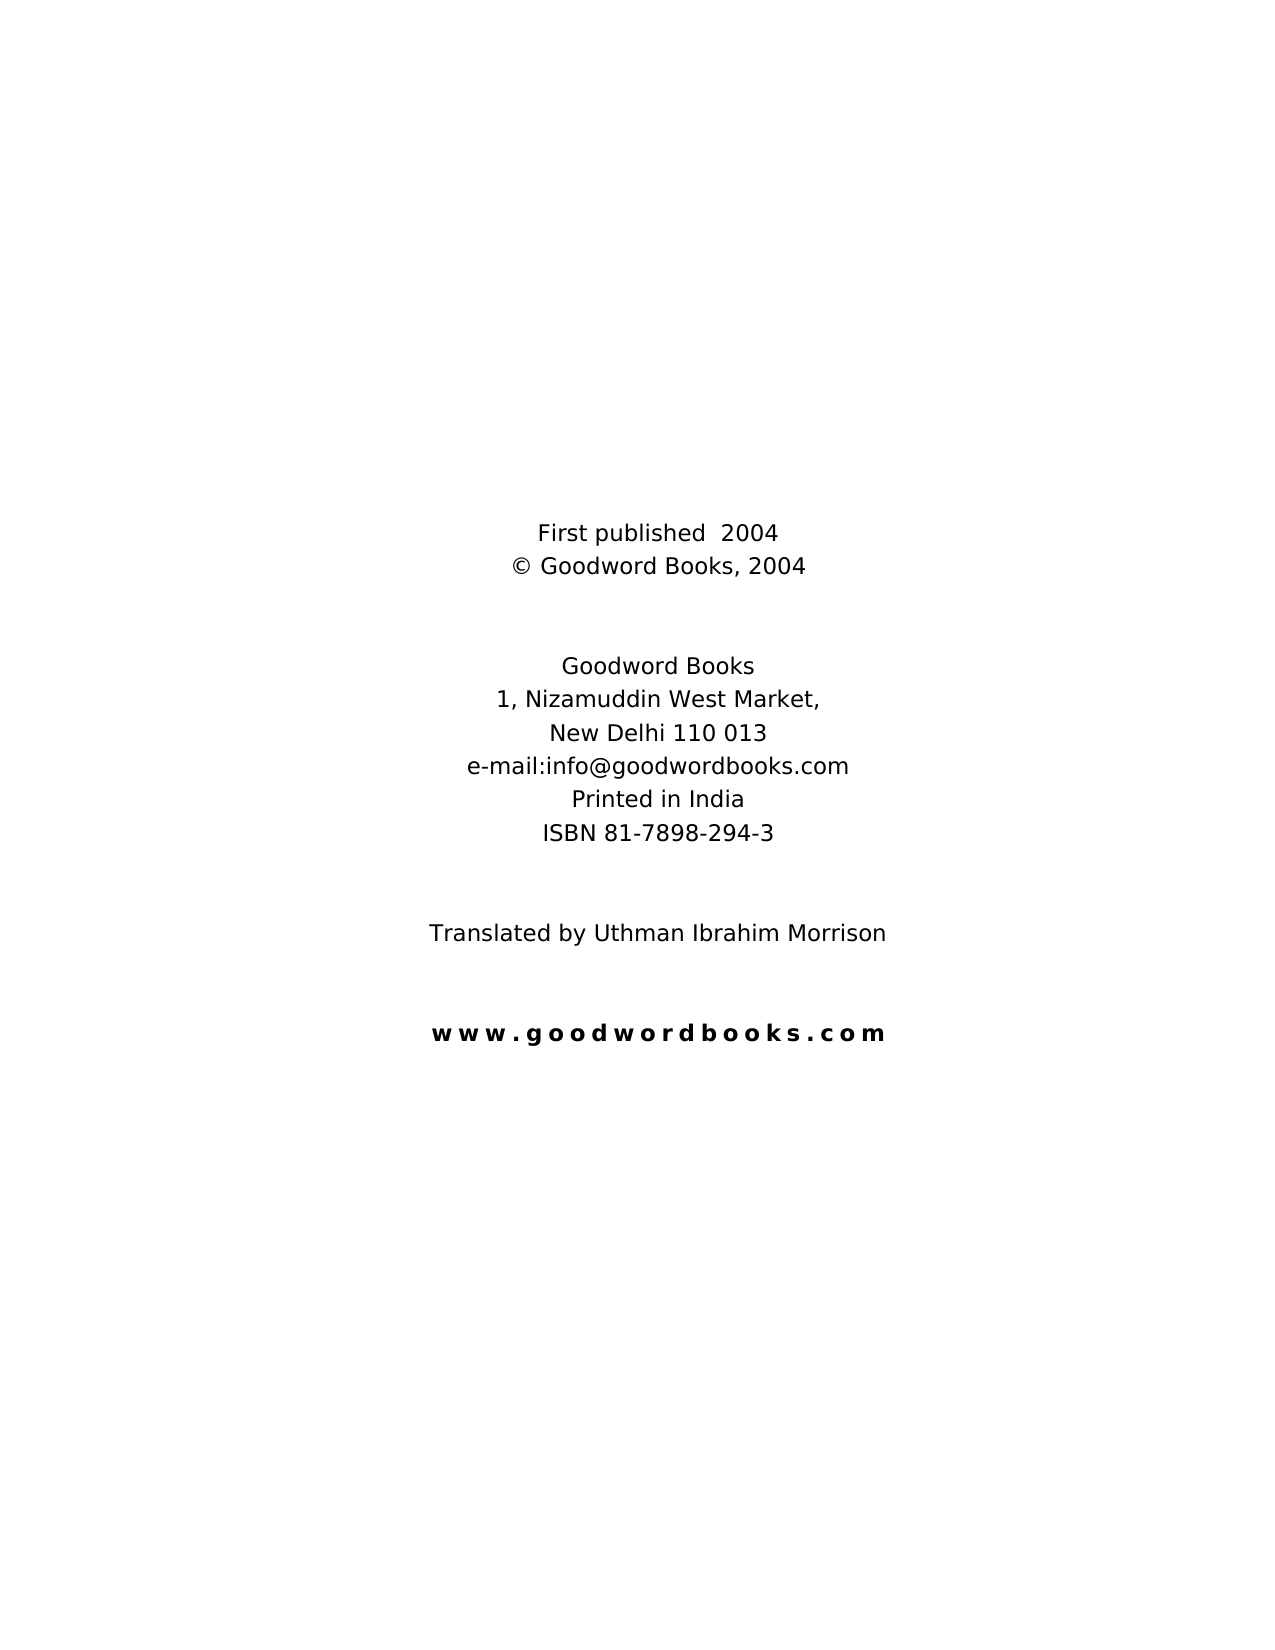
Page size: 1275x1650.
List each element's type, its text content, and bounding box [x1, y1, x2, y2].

text www.goodwordbooks.com [112, 1014, 1145, 1048]
text Goodword Books [112, 648, 1145, 681]
text New Delhi 110 013 [112, 714, 1145, 748]
text 1, Nizamuddin West Market, [112, 681, 1145, 714]
text First published 2004 [112, 514, 1145, 548]
text Translated by Uthman Ibrahim Morrison [112, 914, 1145, 948]
text © Goodword Books, 2004 [112, 548, 1145, 581]
text Printed in India [112, 781, 1145, 814]
text e-mail:info@goodwordbooks.com [112, 748, 1145, 781]
text ISBN 81-7898-294-3 [112, 814, 1145, 848]
